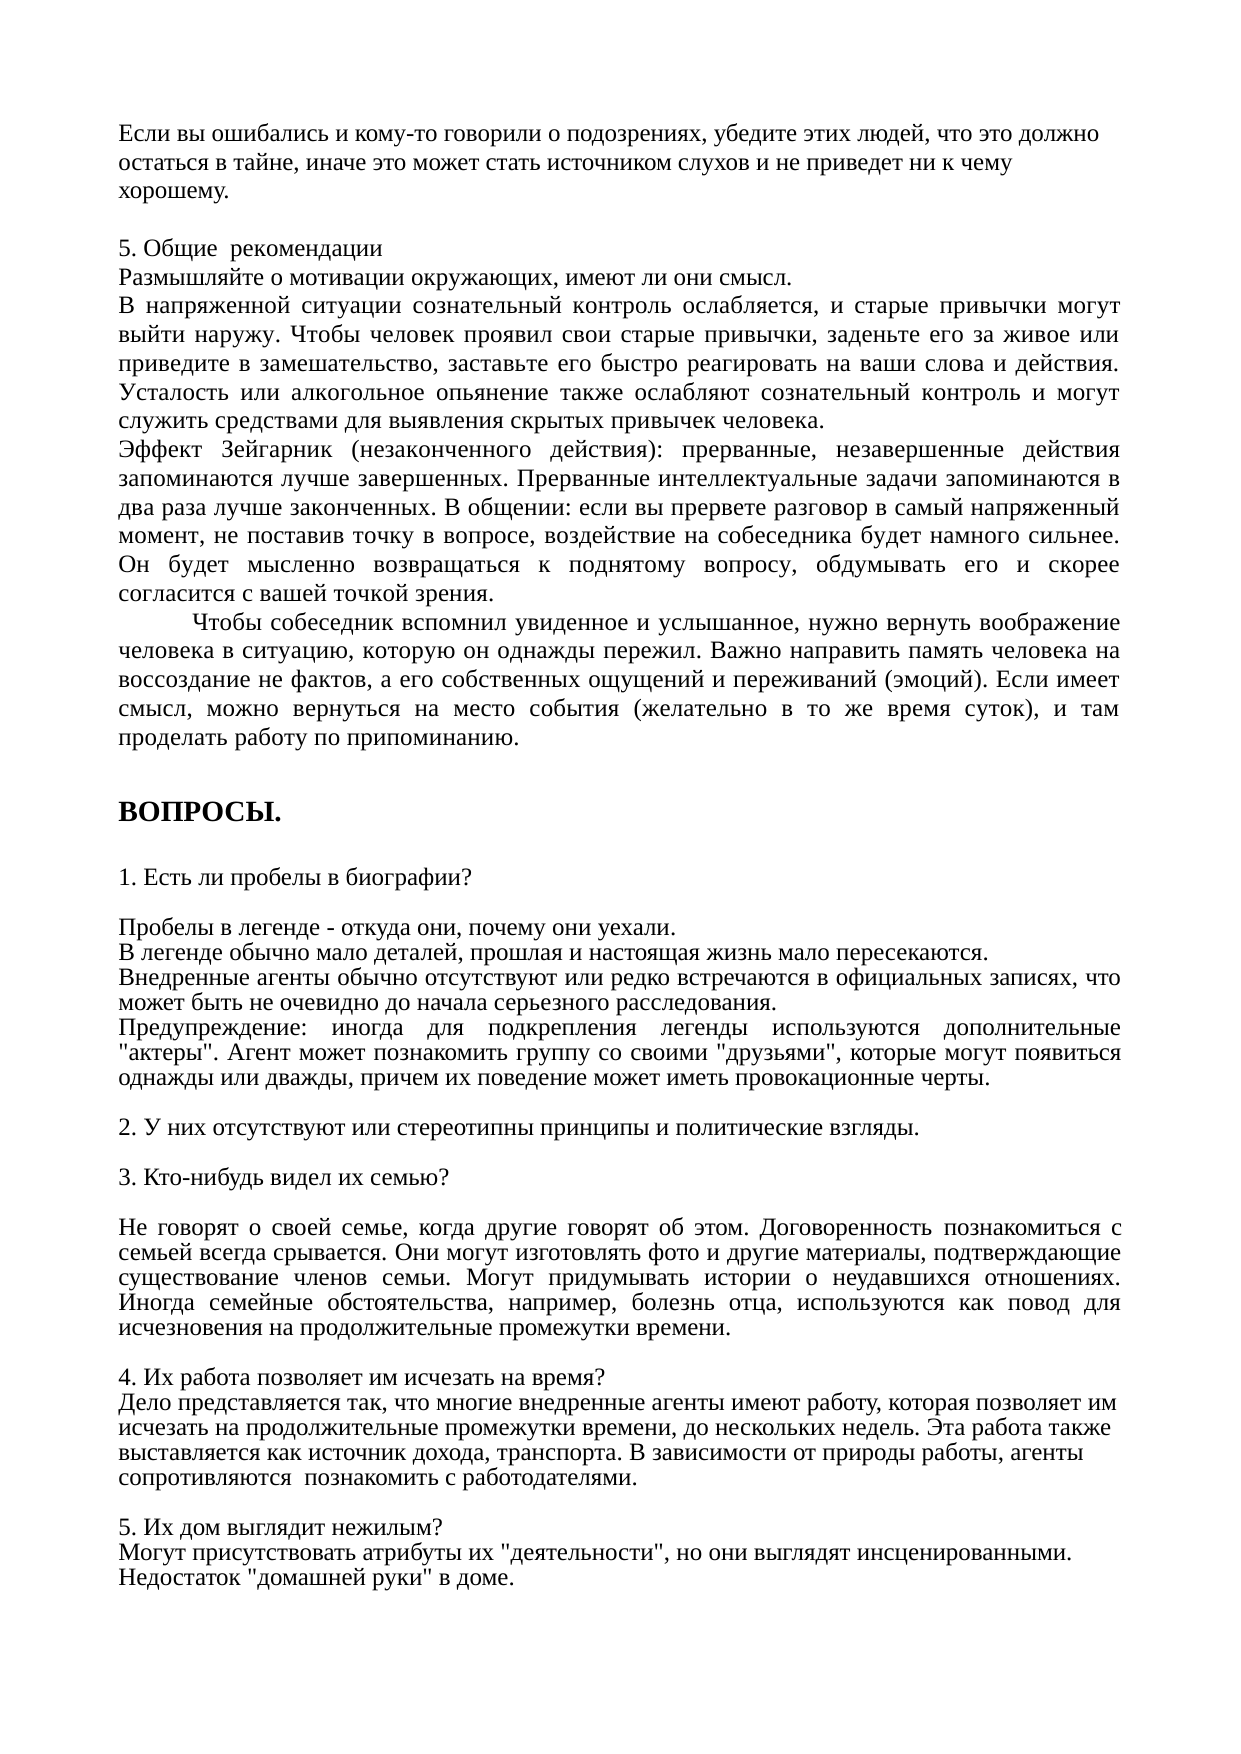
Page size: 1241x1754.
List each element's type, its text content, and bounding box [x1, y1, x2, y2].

text Могут присутствовать атрибуты их "деятельности", но они выглядят инсценированными. Недостаток "домашней руки" в доме. [118, 1540, 1122, 1590]
text В напряженной ситуации сознательный контроль ослабляется, и старые привычки могут выйти наружу. Чтобы человек проявил свои старые привычки, заденьте его за живое или приведите в замешательство, заставьте его быстро реагировать на ваши слова и действия. Усталость или алкогольное опьянение также ослабляют сознательный контроль и могут служить средствами для выявления скрытых привычек человека. [118, 291, 1122, 434]
text Пробелы в легенде - откуда они, почему они уехали. [118, 915, 1122, 940]
text Внедренные агенты обычно отсутствуют или редко встречаются в официальных записях, что может быть не очевидно до начала серьезного расследования. [118, 965, 1122, 1015]
text Размышляйте о мотивации окружающих, имеют ли они смысл. [118, 262, 1122, 291]
text Не говорят о своей семье, когда другие говорят об этом. Договоренность познакомиться с семьей всегда срывается. Они могут изготовлять фото и другие материалы, подтверждающие существование членов семьи. Могут придумывать истории о неудавшихся отношениях. Иногда семейные обстоятельства, например, болезнь отца, используются как повод для исчезновения на продолжительные промежутки времени. [118, 1215, 1122, 1340]
subtitle ВОПРОСЫ. [118, 794, 1122, 828]
text 5. Общие рекомендации [118, 233, 1122, 262]
text 2. У них отсутствуют или стереотипны принципы и политические взгляды. [118, 1115, 1122, 1140]
text 4. Их работа позволяет им исчезать на время? [118, 1365, 1122, 1390]
text Если вы ошибались и кому-то говорили о подозрениях, убедите этих людей, что это должно остаться в тайне, иначе это может стать источником слухов и не приведет ни к чему хорошему. [118, 118, 1122, 204]
text 3. Кто-нибудь видел их семью? [118, 1165, 1122, 1190]
text Дело представляется так, что многие внедренные агенты имеют работу, которая позволяет им исчезать на продолжительные промежутки времени, до нескольких недель. Эта работа также выставляется как источник дохода, транспорта. В зависимости от природы работы, агенты сопротивляются познакомить с работодателями. [118, 1390, 1122, 1490]
text Предупреждение: иногда для подкрепления легенды используются дополнительные "актеры". Агент может познакомить группу со своими "друзьями", которые могут появиться однажды или дважды, причем их поведение может иметь провокационные черты. [118, 1015, 1122, 1090]
text Эффект Зейгарник (незаконченного действия): прерванные, незавершенные действия запоминаются лучше завершенных. Прерванные интеллектуальные задачи запоминаются в два раза лучше законченных. В общении: если вы прервете разговор в самый напряженный момент, не поставив точку в вопросе, воздействие на собеседника будет намного сильнее. Он будет мысленно возвращаться к поднятому вопросу, обдумывать его и скорее согласится с вашей точкой зрения. [118, 434, 1122, 607]
text В легенде обычно мало деталей, прошлая и настоящая жизнь мало пересекаются. [118, 940, 1122, 965]
text Чтобы собеседник вспомнил увиденное и услышанное, нужно вернуть воображение человека в ситуацию, которую он однажды пережил. Важно направить память человека на воссоздание не фактов, а его собственных ощущений и переживаний (эмоций). Если имеет смысл, можно вернуться на место события (желательно в то же время суток), и там проделать работу по припоминанию. [118, 607, 1122, 751]
text 1. Есть ли пробелы в биографии? [118, 865, 1122, 890]
text 5. Их дом выглядит нежилым? [118, 1515, 1122, 1540]
